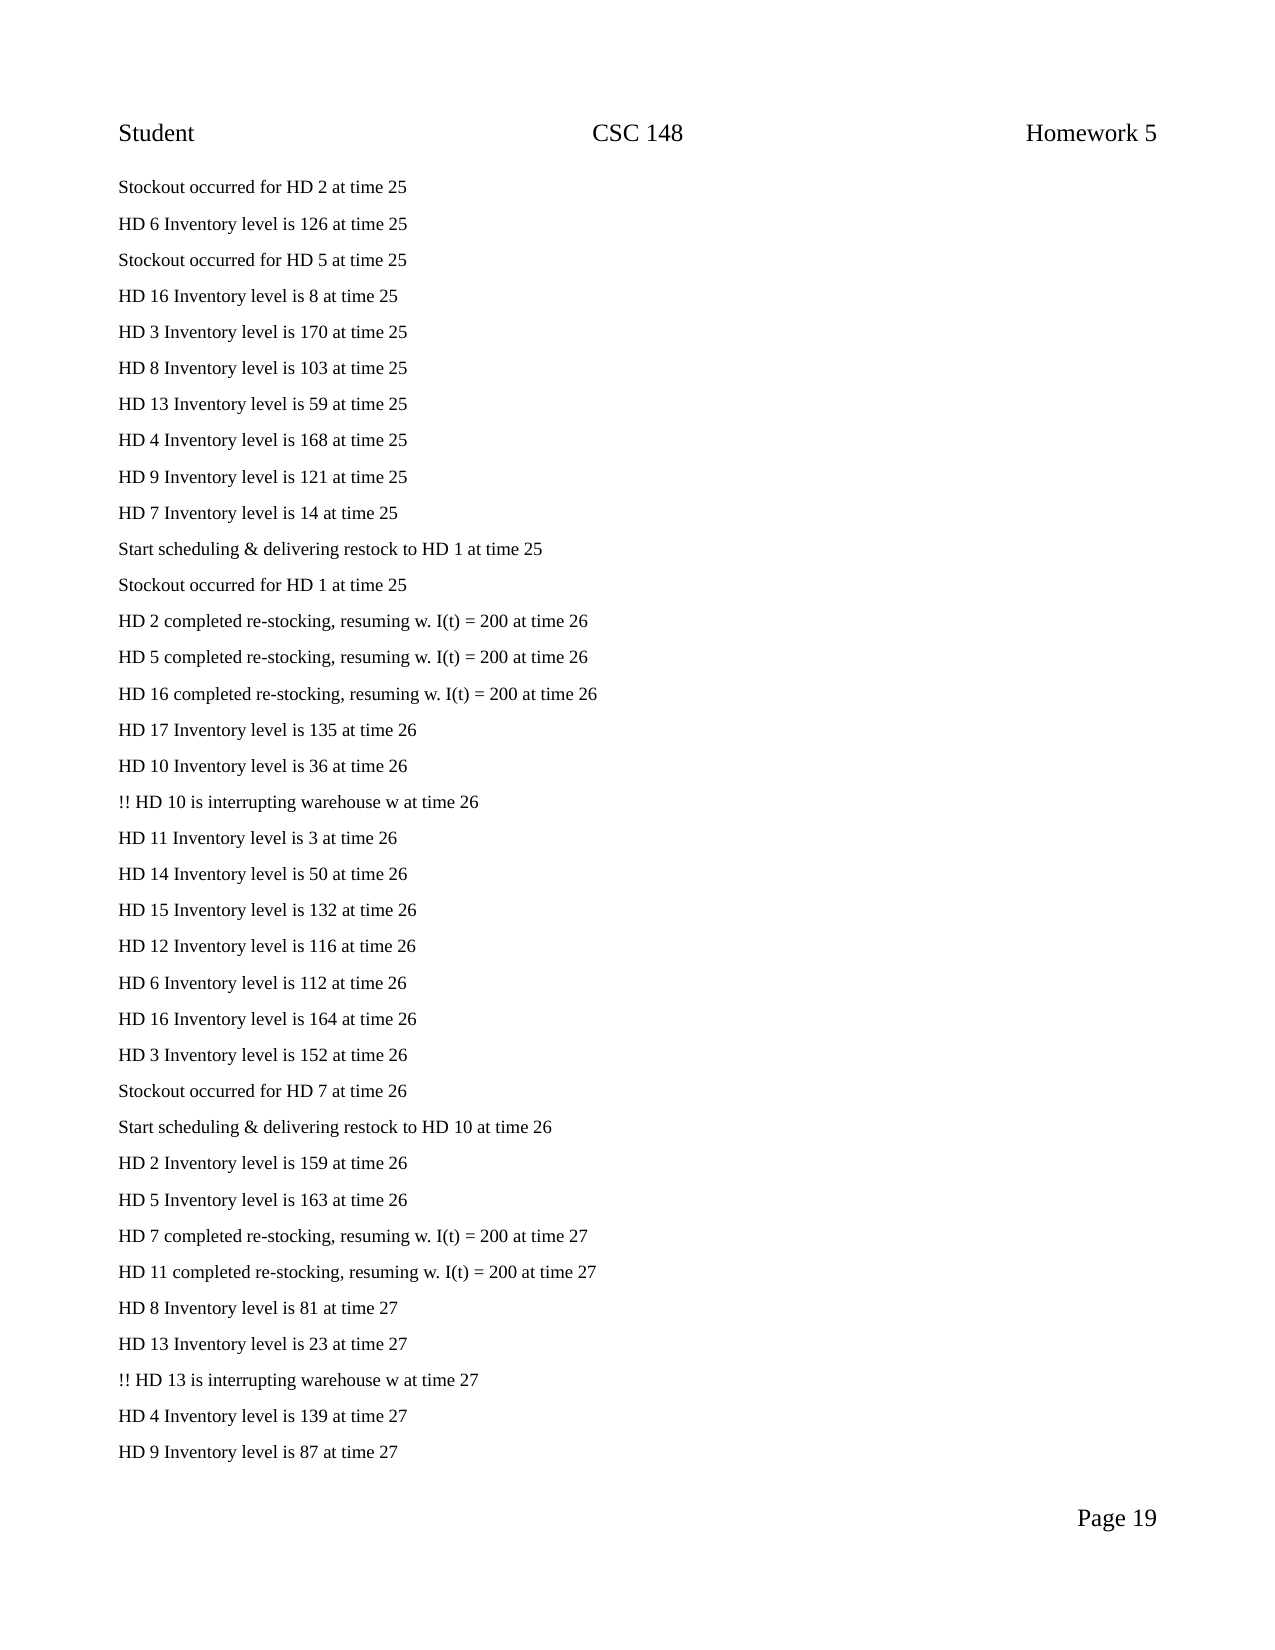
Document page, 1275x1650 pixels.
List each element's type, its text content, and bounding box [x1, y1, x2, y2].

text HD 6 Inventory level is 126 at time 25 [118, 212, 1157, 234]
text HD 16 Inventory level is 164 at time 26 [118, 1008, 1157, 1029]
text HD 10 Inventory level is 36 at time 26 [118, 755, 1157, 776]
text HD 11 Inventory level is 3 at time 26 [118, 827, 1157, 848]
text HD 4 Inventory level is 168 at time 25 [118, 429, 1157, 451]
text HD 7 completed re-stocking, resuming w. I(t) = 200 at time 27 [118, 1224, 1157, 1246]
text HD 8 Inventory level is 103 at time 25 [118, 357, 1157, 379]
text HD 16 Inventory level is 8 at time 25 [118, 285, 1157, 306]
text HD 6 Inventory level is 112 at time 26 [118, 972, 1157, 993]
text HD 8 Inventory level is 81 at time 27 [118, 1297, 1157, 1318]
text HD 3 Inventory level is 170 at time 25 [118, 321, 1157, 342]
text HD 17 Inventory level is 135 at time 26 [118, 718, 1157, 740]
text HD 11 completed re-stocking, resuming w. I(t) = 200 at time 27 [118, 1261, 1157, 1282]
text HD 13 Inventory level is 59 at time 25 [118, 393, 1157, 415]
text HD 13 Inventory level is 23 at time 27 [118, 1333, 1157, 1354]
text HD 12 Inventory level is 116 at time 26 [118, 935, 1157, 957]
text HD 5 completed re-stocking, resuming w. I(t) = 200 at time 26 [118, 646, 1157, 668]
text Start scheduling & delivering restock to HD 1 at time 25 [118, 538, 1157, 559]
text HD 14 Inventory level is 50 at time 26 [118, 863, 1157, 885]
text HD 9 Inventory level is 121 at time 25 [118, 466, 1157, 487]
text HD 5 Inventory level is 163 at time 26 [118, 1188, 1157, 1210]
text HD 3 Inventory level is 152 at time 26 [118, 1044, 1157, 1065]
text HD 4 Inventory level is 139 at time 27 [118, 1405, 1157, 1427]
text HD 16 completed re-stocking, resuming w. I(t) = 200 at time 26 [118, 682, 1157, 704]
text Stockout occurred for HD 7 at time 26 [118, 1080, 1157, 1102]
text !! HD 13 is interrupting warehouse w at time 27 [118, 1369, 1157, 1391]
text Stockout occurred for HD 5 at time 25 [118, 249, 1157, 270]
text !! HD 10 is interrupting warehouse w at time 26 [118, 791, 1157, 812]
text Start scheduling & delivering restock to HD 10 at time 26 [118, 1116, 1157, 1138]
text HD 7 Inventory level is 14 at time 25 [118, 502, 1157, 523]
text HD 2 Inventory level is 159 at time 26 [118, 1152, 1157, 1174]
text Stockout occurred for HD 1 at time 25 [118, 574, 1157, 596]
text Stockout occurred for HD 2 at time 25 [118, 176, 1157, 198]
text HD 9 Inventory level is 87 at time 27 [118, 1441, 1157, 1463]
text HD 15 Inventory level is 132 at time 26 [118, 899, 1157, 921]
text HD 2 completed re-stocking, resuming w. I(t) = 200 at time 26 [118, 610, 1157, 632]
